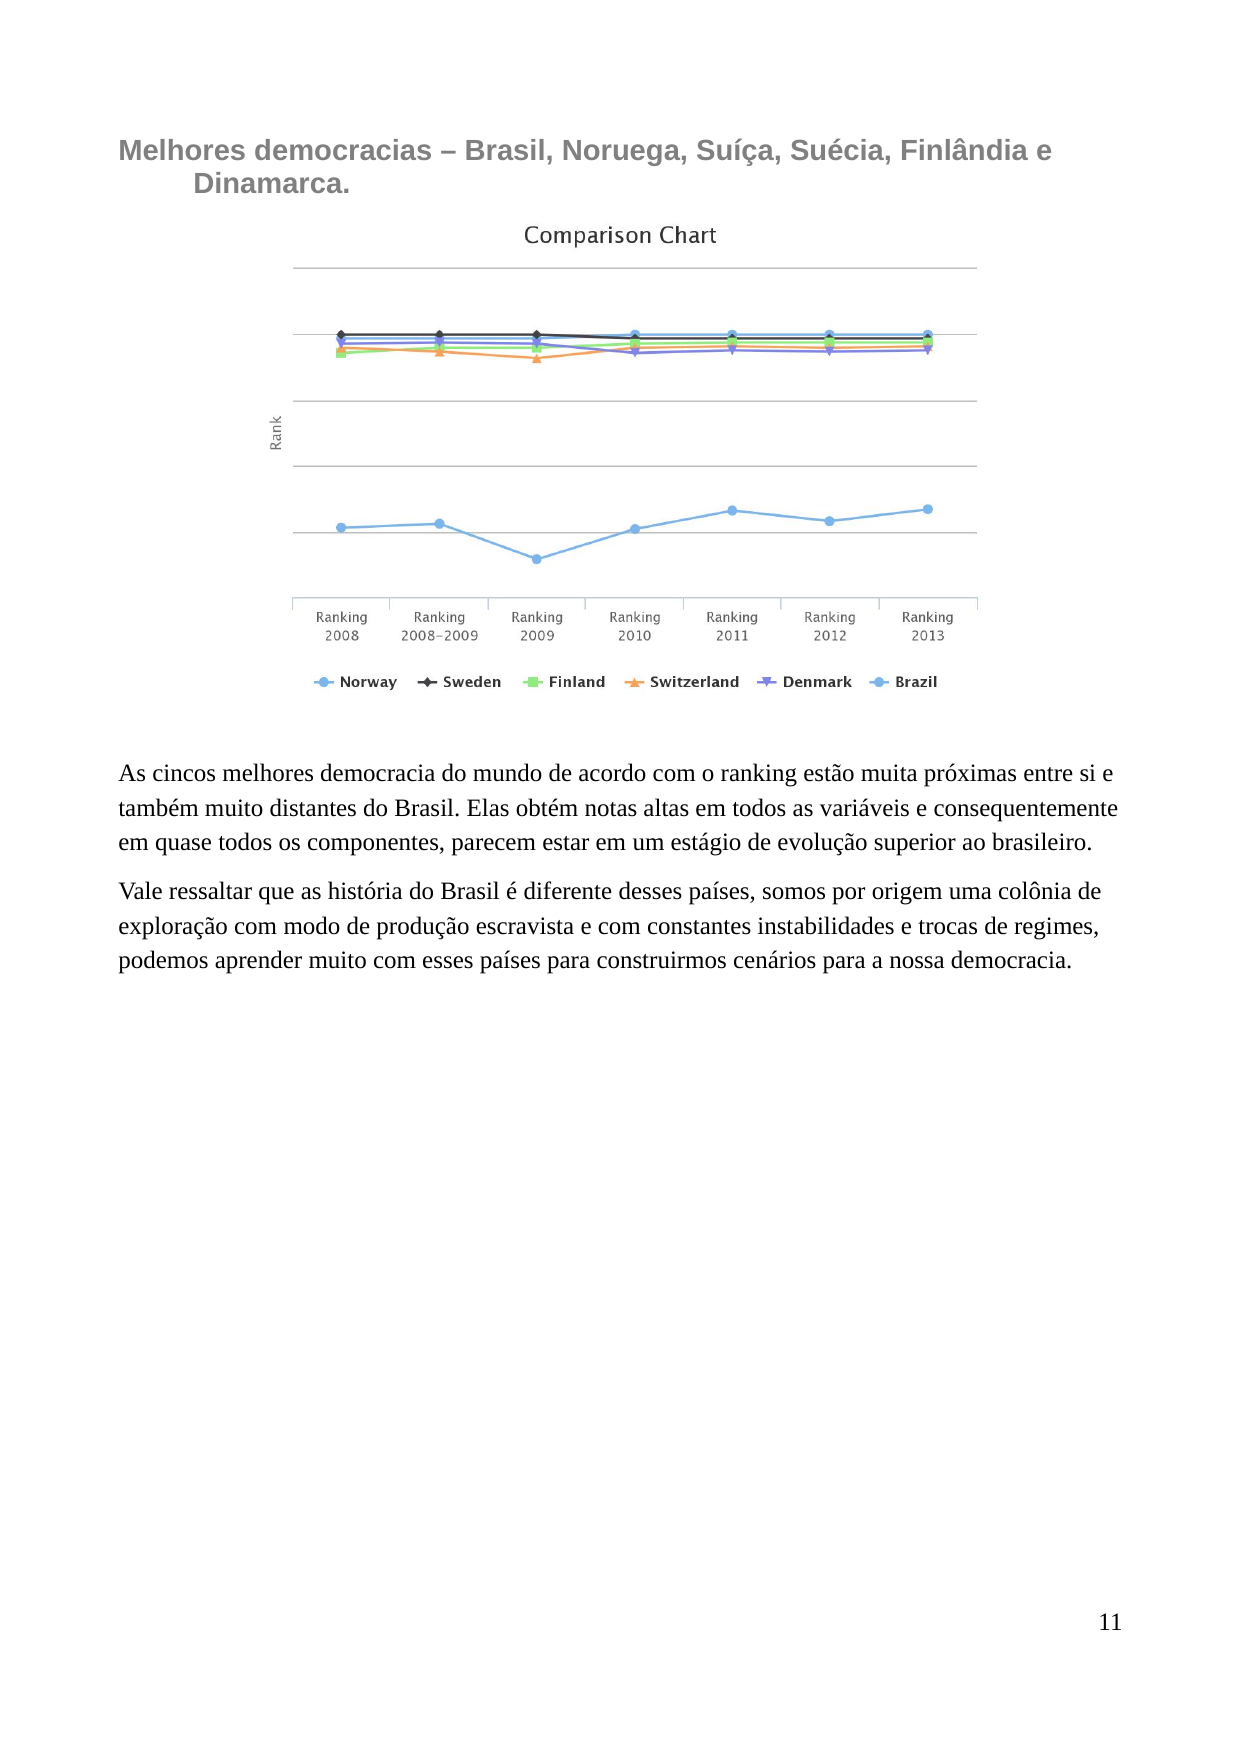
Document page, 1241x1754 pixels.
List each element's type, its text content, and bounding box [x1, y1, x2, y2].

picture [251, 212, 989, 704]
subtitle Melhores democracias – Brasil, Noruega, Suíça, Suécia, Finlândia e Dinamarca. [118, 133, 1122, 200]
text Vale ressaltar que as história do Brasil é diferente desses países, somos por origem uma colônia de exploração com modo de produção escravista e com constantes instabilidades e trocas de regimes, podemos aprender muito com esses países para construirmos cenários para a nossa democracia. [118, 876, 1122, 974]
text As cincos melhores democracia do mundo de acordo com o ranking estão muita próximas entre si e também muito distantes do Brasil. Elas obtém notas altas em todos as variáveis e consequentemente em quase todos os componentes, parecem estar em um estágio de evolução superior ao brasileiro. [118, 758, 1122, 856]
